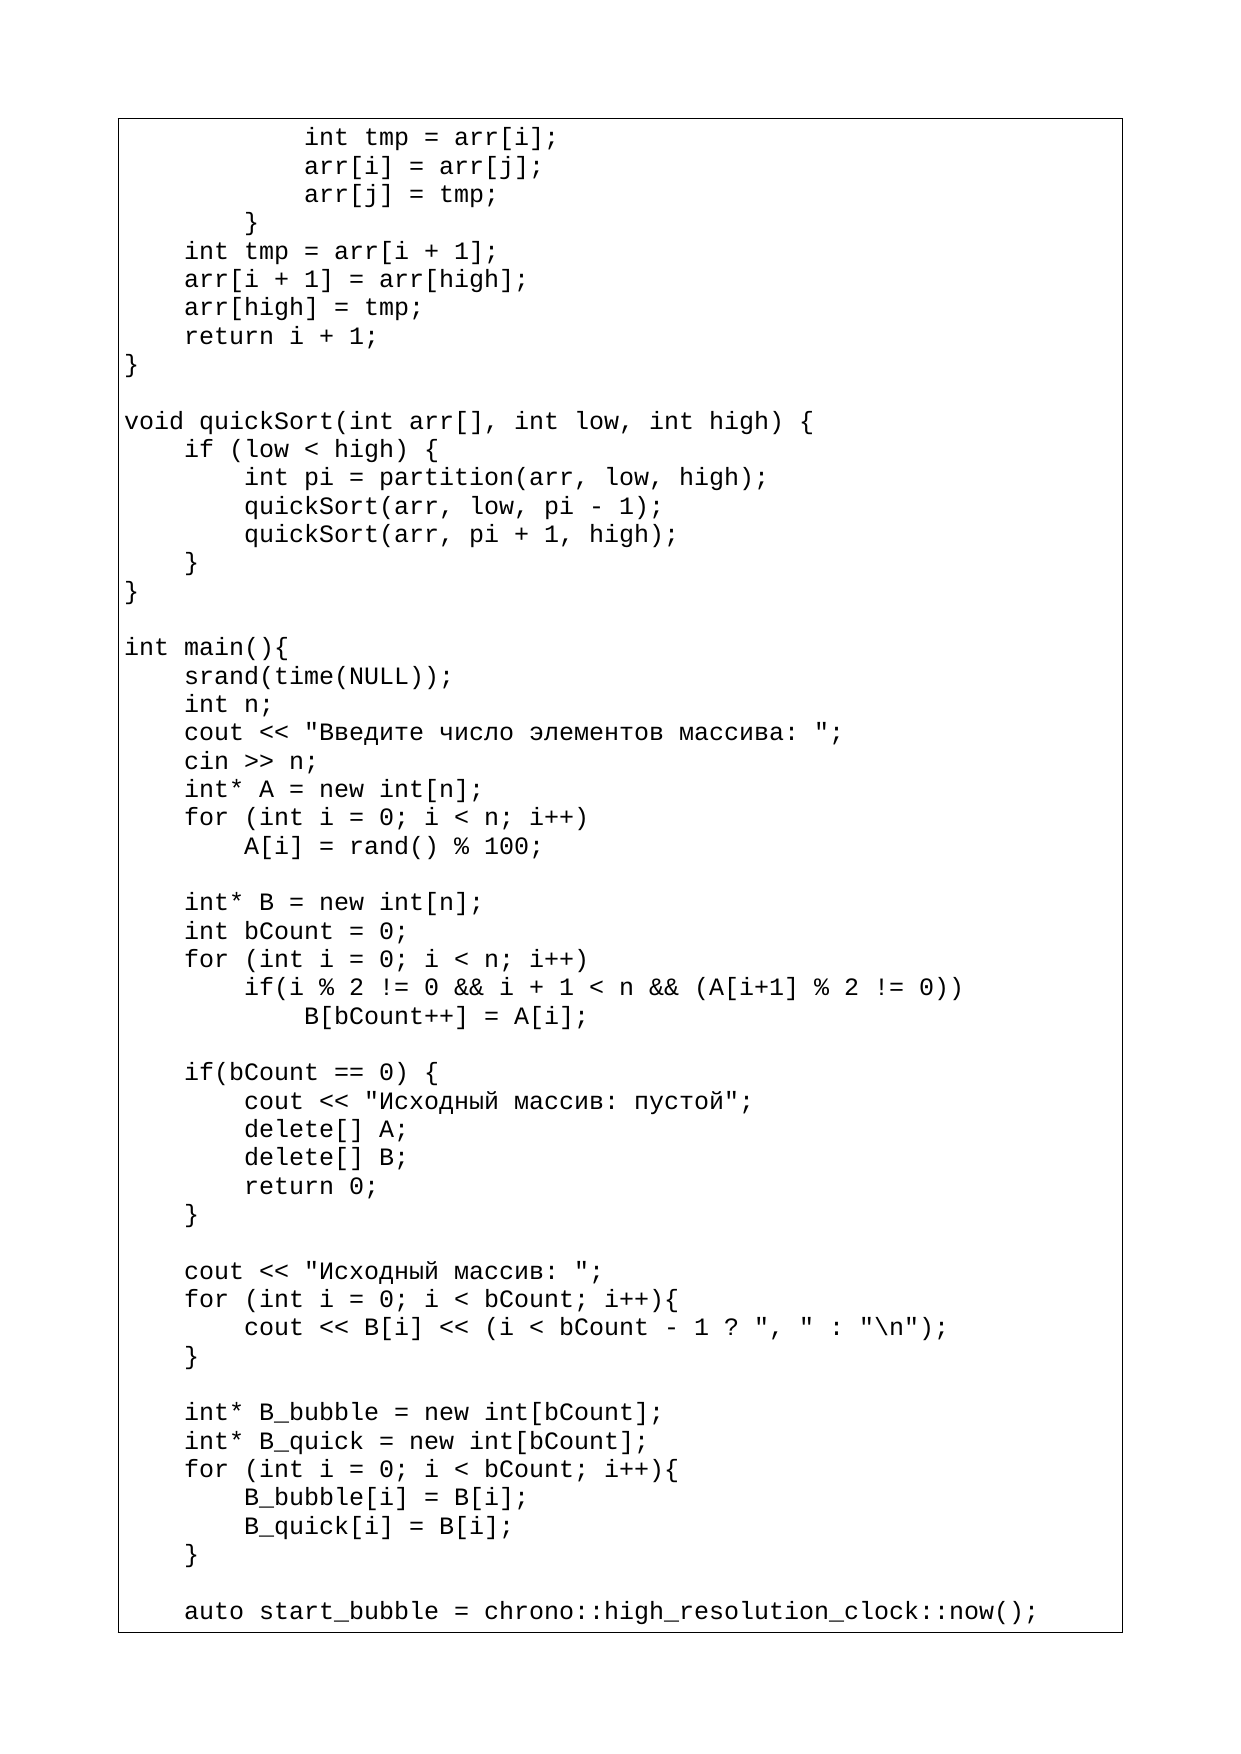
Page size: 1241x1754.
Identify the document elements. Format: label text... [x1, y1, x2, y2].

table_header int tmp = arr[i]; arr[i] = arr[j]; arr[j] = tmp; } int tmp = arr[i + 1]; arr[i + 1] = arr[high]; arr[high] = tmp; return i + 1; } void quickSort(int arr[], int low, int high) { if (low < high) { int pi = partition(arr, low, high); quickSort(arr, low, pi - 1); quickSort(arr, pi + 1, high); } } int main(){ srand(time(NULL)); int n; cout << "Введите число элементов массива: "; cin >> n; int* A = new int[n]; for (int i = 0; i < n; i++) A[i] = rand() % 100; int* B = new int[n]; int bCount = 0; for (int i = 0; i < n; i++) if(i % 2 != 0 && i + 1 < n && (A[i+1] % 2 != 0)) B[bCount++] = A[i]; if(bCount == 0) { cout << "Исходный массив: пустой"; delete[] A; delete[] B; return 0; } cout << "Исходный массив: "; for (int i = 0; i < bCount; i++){ cout << B[i] << (i < bCount - 1 ? ", " : "\n"); } int* B_bubble = new int[bCount]; int* B_quick = new int[bCount]; for (int i = 0; i < bCount; i++){ B_bubble[i] = B[i]; B_quick[i] = B[i]; } auto start_bubble = chrono::high_resolution_clock::now(); [119, 119, 1122, 1632]
